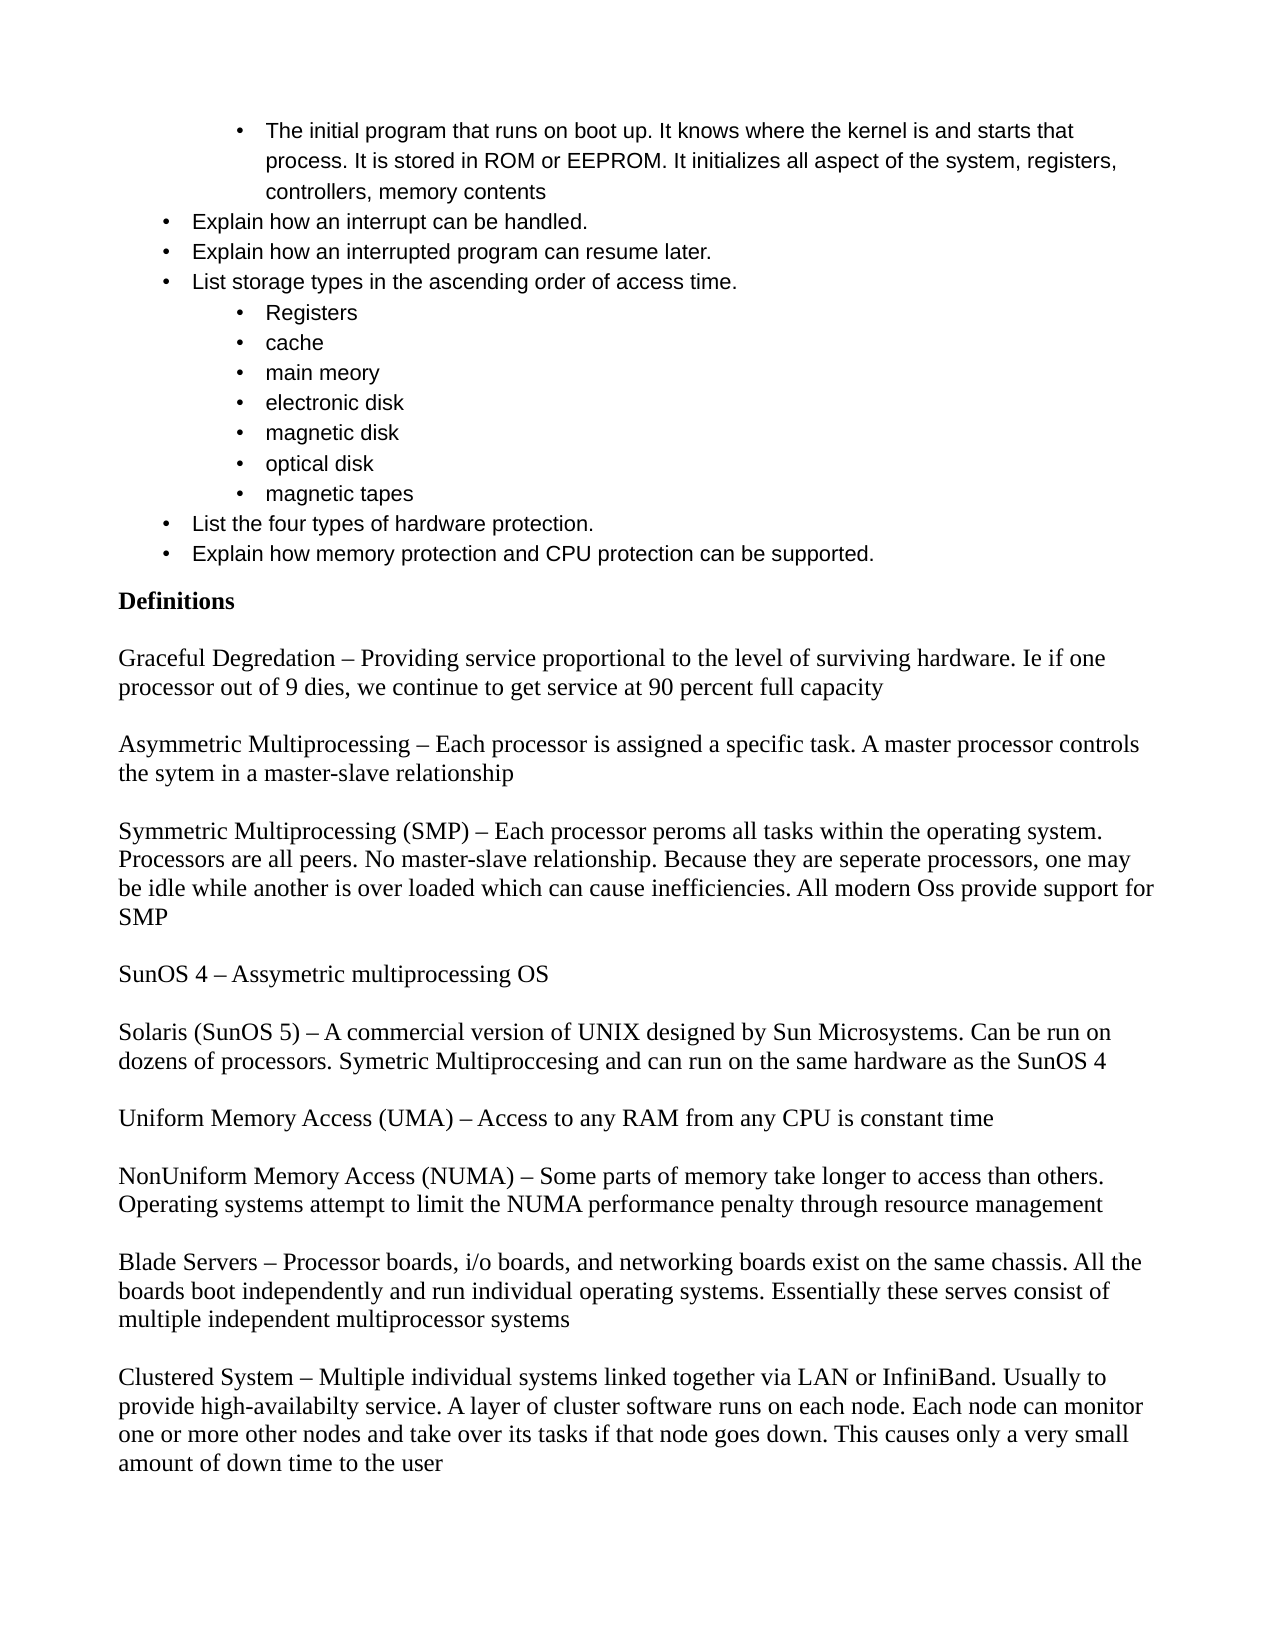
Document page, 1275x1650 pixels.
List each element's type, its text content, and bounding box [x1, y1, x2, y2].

list electronic disk [236, 390, 1157, 415]
list main meory [236, 360, 1157, 385]
text Symmetric Multiprocessing (SMP) – Each processor peroms all tasks within the operating system. Processors are all peers. No master-slave relationship. Because they are seperate processors, one may be idle while another is over loaded which can cause inefficiencies. All modern Oss provide support for SMP [118, 816, 1157, 931]
list The initial program that runs on boot up. It knows where the kernel is and starts that process. It is stored in ROM or EEPROM. It initializes all aspect of the system, registers, controllers, memory contents [236, 118, 1157, 204]
text NonUniform Memory Access (NUMA) – Some parts of memory take longer to access than others. Operating systems attempt to limit the NUMA performance penalty through resource management [118, 1161, 1157, 1218]
list Registers [236, 299, 1157, 324]
text Clustered System – Multiple individual systems linked together via LAN or InfiniBand. Usually to provide high-availabilty service. A layer of cluster software runs on each node. Each node can monitor one or more other nodes and take over its tasks if that node goes down. This causes only a very small amount of down time to the user [118, 1362, 1157, 1477]
list Explain how an interrupt can be handled. [162, 209, 1157, 234]
text Solaris (SunOS 5) – A commercial version of UNIX designed by Sun Microsystems. Can be run on dozens of processors. Symetric Multiproccesing and can run on the same hardware as the SunOS 4 [118, 1017, 1157, 1074]
text Uniform Memory Access (UMA) – Access to any RAM from any CPU is constant time [118, 1103, 1157, 1132]
list optical disk [236, 450, 1157, 476]
text Definitions [118, 586, 1157, 614]
text Graceful Degredation – Providing service proportional to the level of surviving hardware. Ie if one processor out of 9 dies, we continue to get service at 90 percent full capacity [118, 643, 1157, 701]
list Explain how an interrupted program can resume later. [162, 239, 1157, 264]
text Blade Servers – Processor boards, i/o boards, and networking boards exist on the same chassis. All the boards boot independently and run individual operating systems. Essentially these serves consist of multiple independent multiprocessor systems [118, 1247, 1157, 1333]
text Asymmetric Multiprocessing – Each processor is assigned a specific task. A master processor controls the sytem in a master-slave relationship [118, 729, 1157, 787]
list Explain how memory protection and CPU protection can be supported. [162, 541, 1157, 566]
list magnetic tapes [236, 481, 1157, 506]
list List storage types in the ascending order of access time. [162, 269, 1157, 294]
list magnetic disk [236, 420, 1157, 445]
list List the four types of hardware protection. [162, 511, 1157, 536]
text SunOS 4 – Assymetric multiprocessing OS [118, 959, 1157, 988]
list cache [236, 329, 1157, 355]
